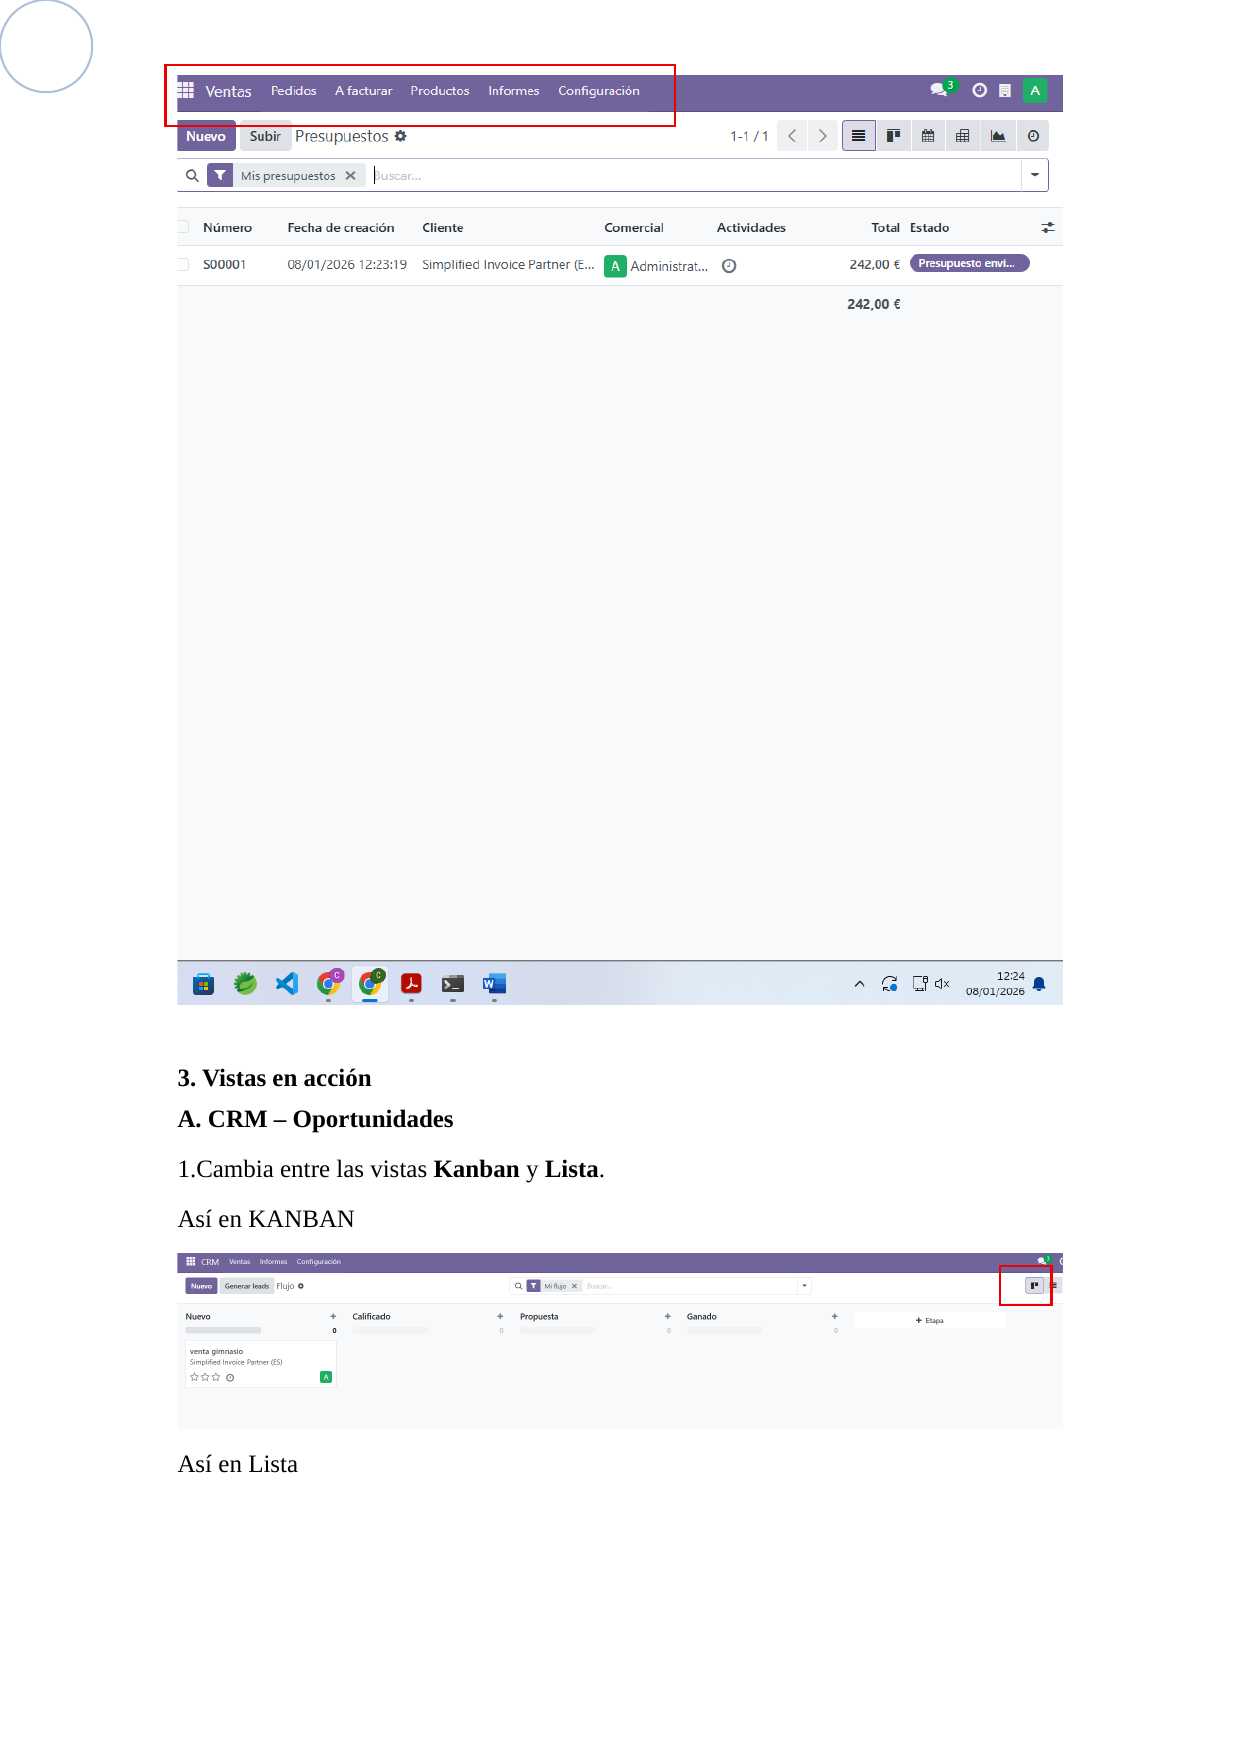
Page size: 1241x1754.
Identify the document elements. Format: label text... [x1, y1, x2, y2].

text A. CRM – Oportunidades [177, 1104, 1063, 1133]
text Así en Lista [177, 1449, 1063, 1478]
subtitle 3. Vistas en acción [177, 1063, 1063, 1092]
text Así en KANBAN [177, 1204, 1063, 1232]
text 1.Cambia entre las vistas Kanban y Lista. [177, 1154, 1063, 1183]
